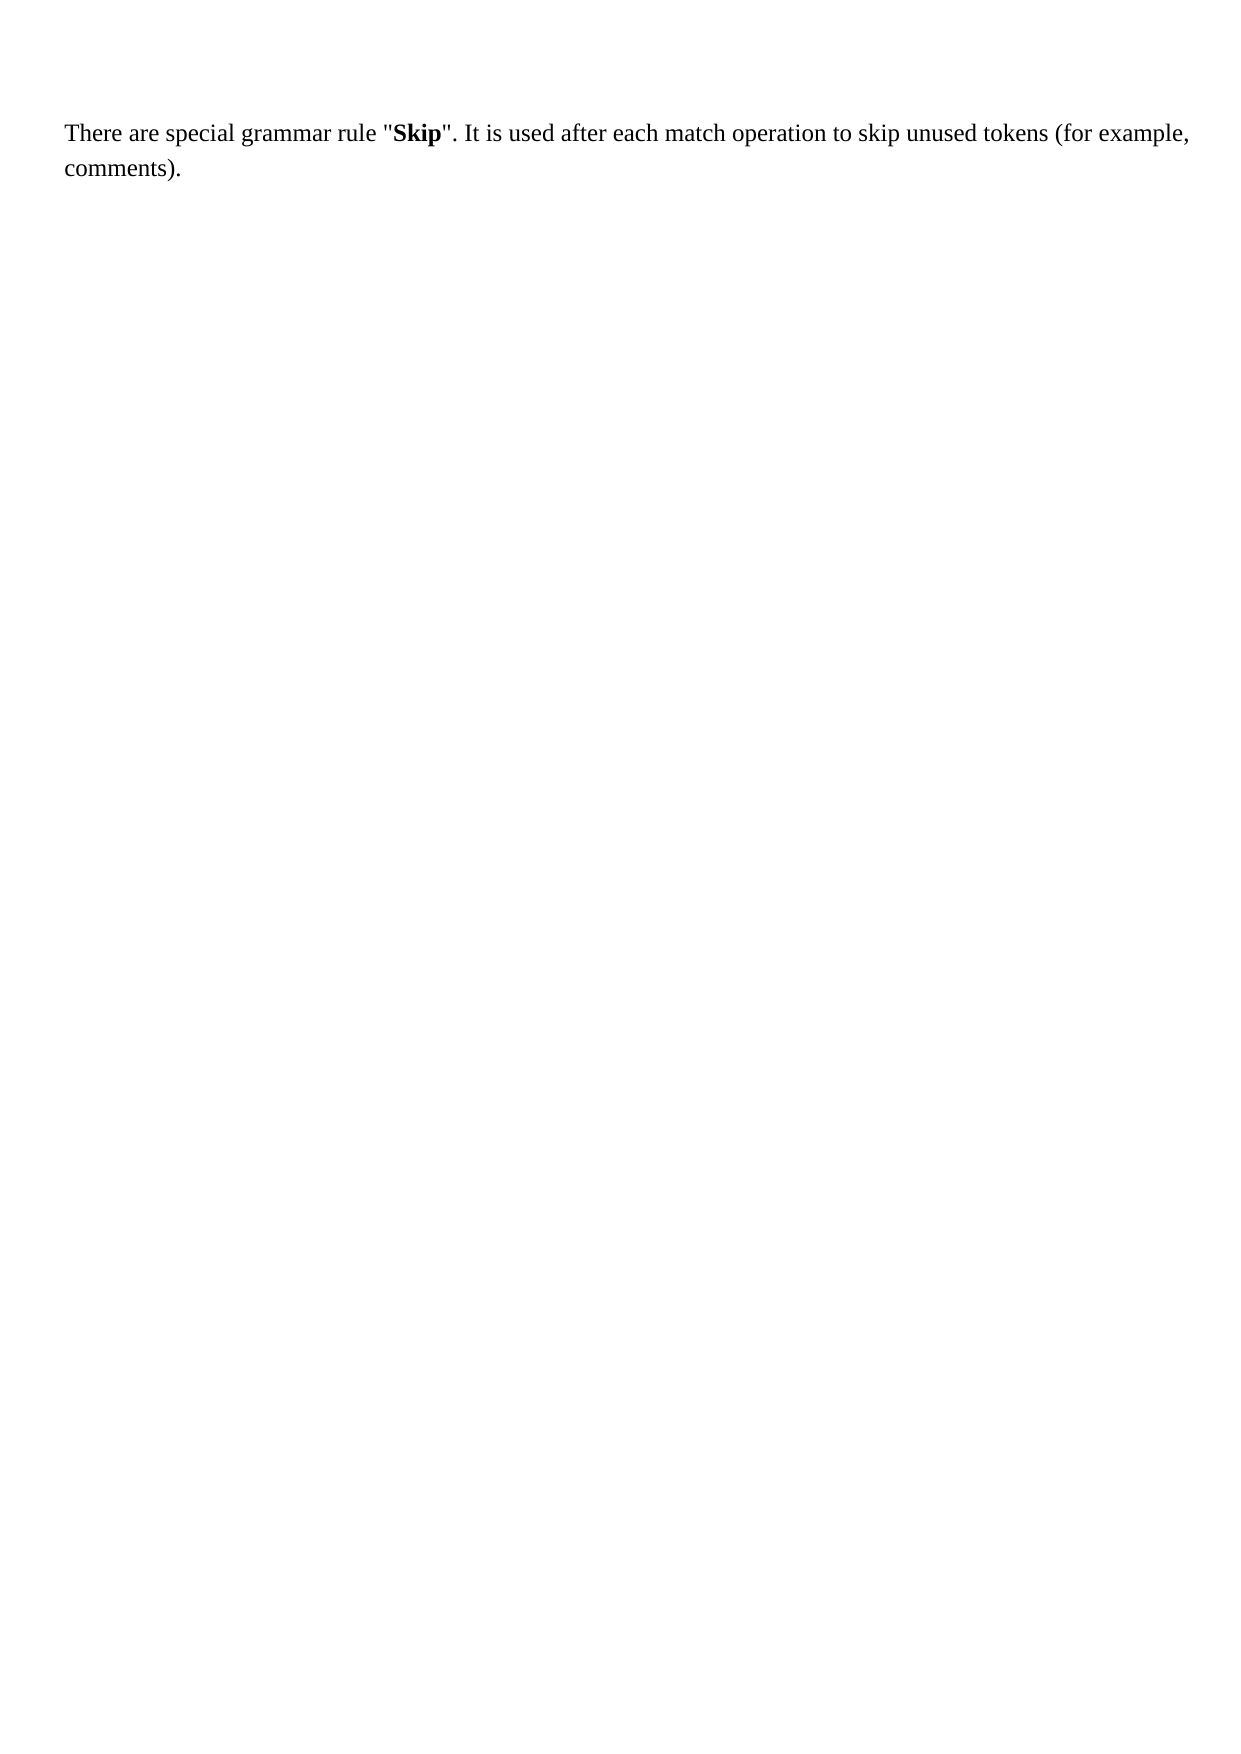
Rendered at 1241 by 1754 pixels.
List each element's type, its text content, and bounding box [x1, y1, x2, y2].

text There are special grammar rule "Skip". It is used after each match operation to skip unused tokens (for example, comments). [64, 118, 1208, 181]
